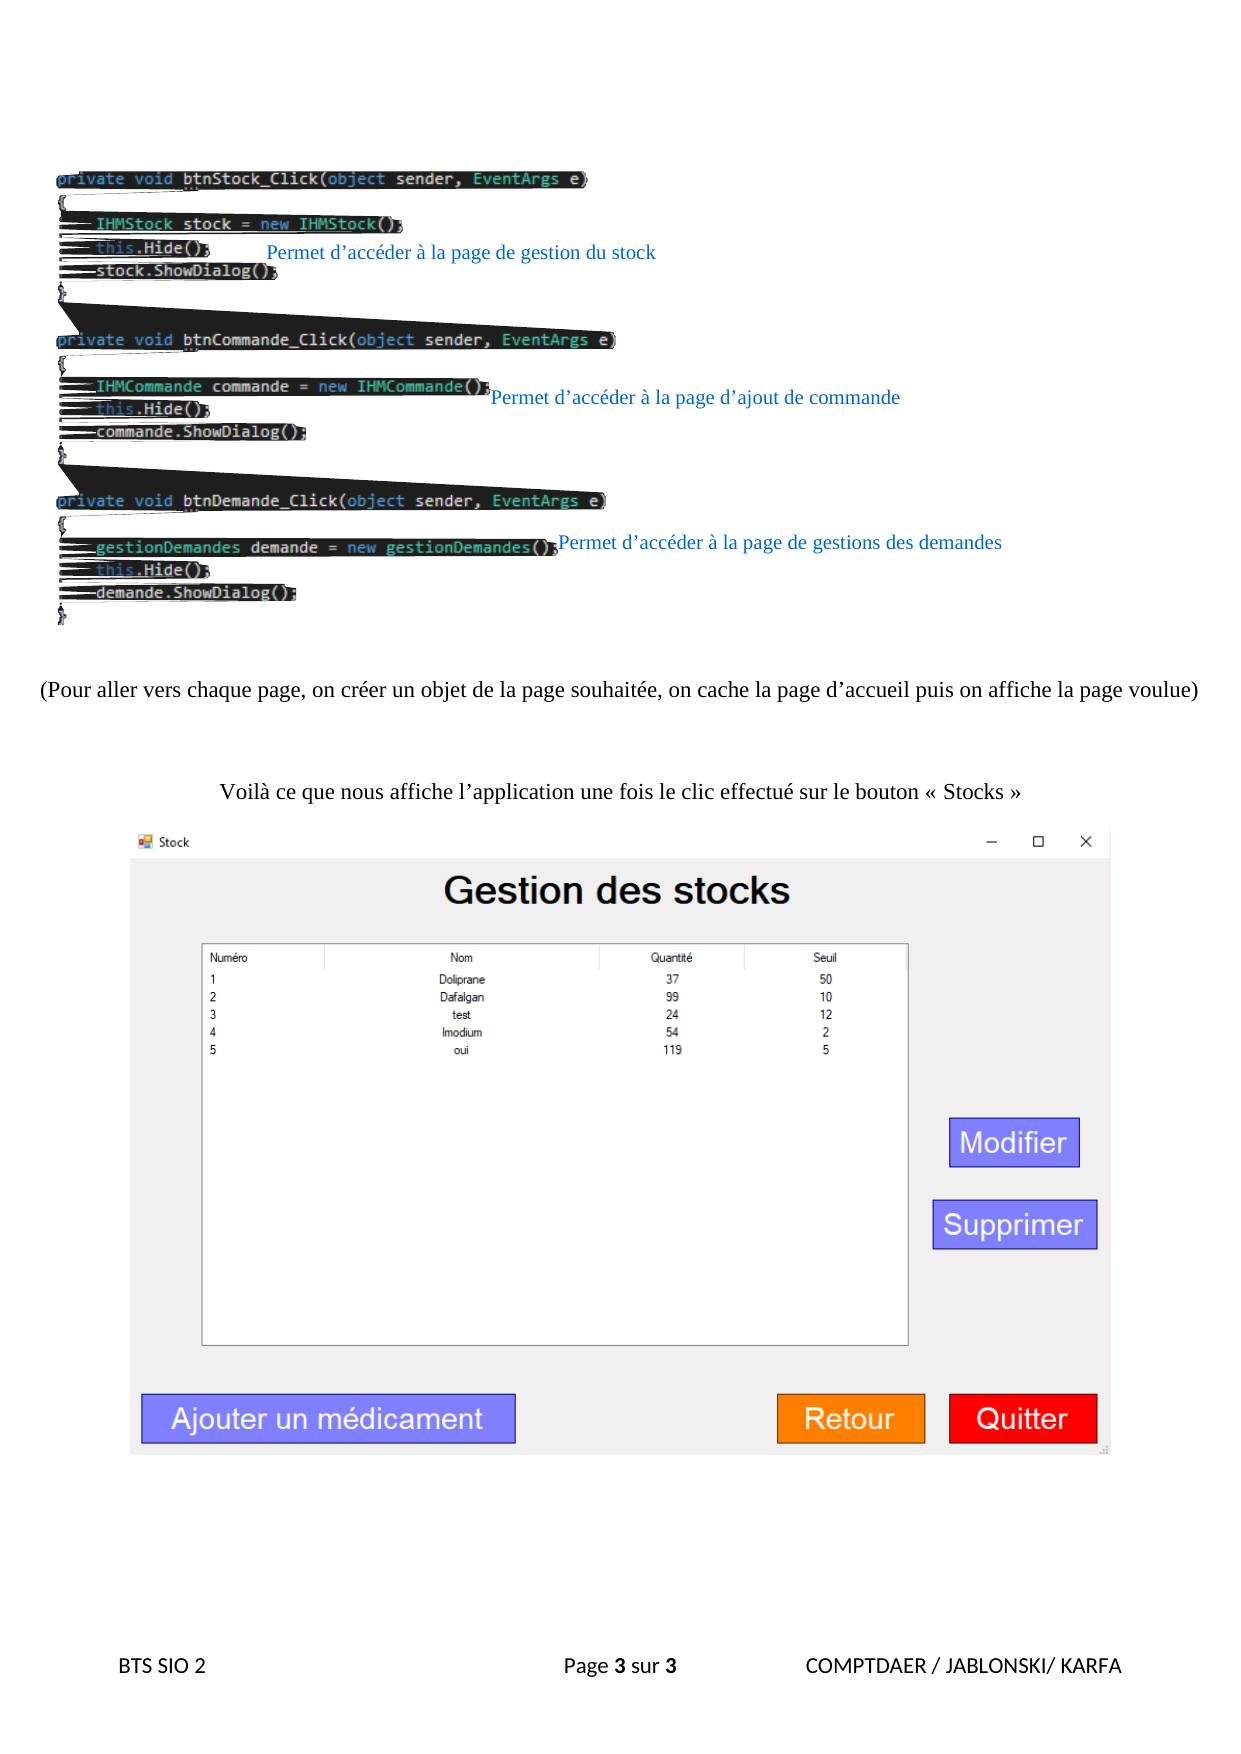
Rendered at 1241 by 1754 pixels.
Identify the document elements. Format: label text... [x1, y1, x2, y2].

text Voilà ce que nous affiche l’application une fois le clic effectué sur le bouton « Stocks » [29, 778, 1211, 804]
text Permet d’accéder à la page de gestion du stock [63, 240, 1211, 264]
text [29, 240, 132, 264]
text [29, 530, 93, 554]
picture [56, 171, 616, 625]
text [29, 385, 100, 409]
text Permet d’accéder à la page de gestions des demandes [62, 530, 1211, 554]
picture [130, 828, 1110, 1455]
text (Pour aller vers chaque page, on créer un objet de la page souhaitée, on cache la page d’accueil puis on affiche la page voulue) [29, 676, 1211, 702]
text Permet d’accéder à la page d’ajout de commande [63, 385, 1211, 409]
